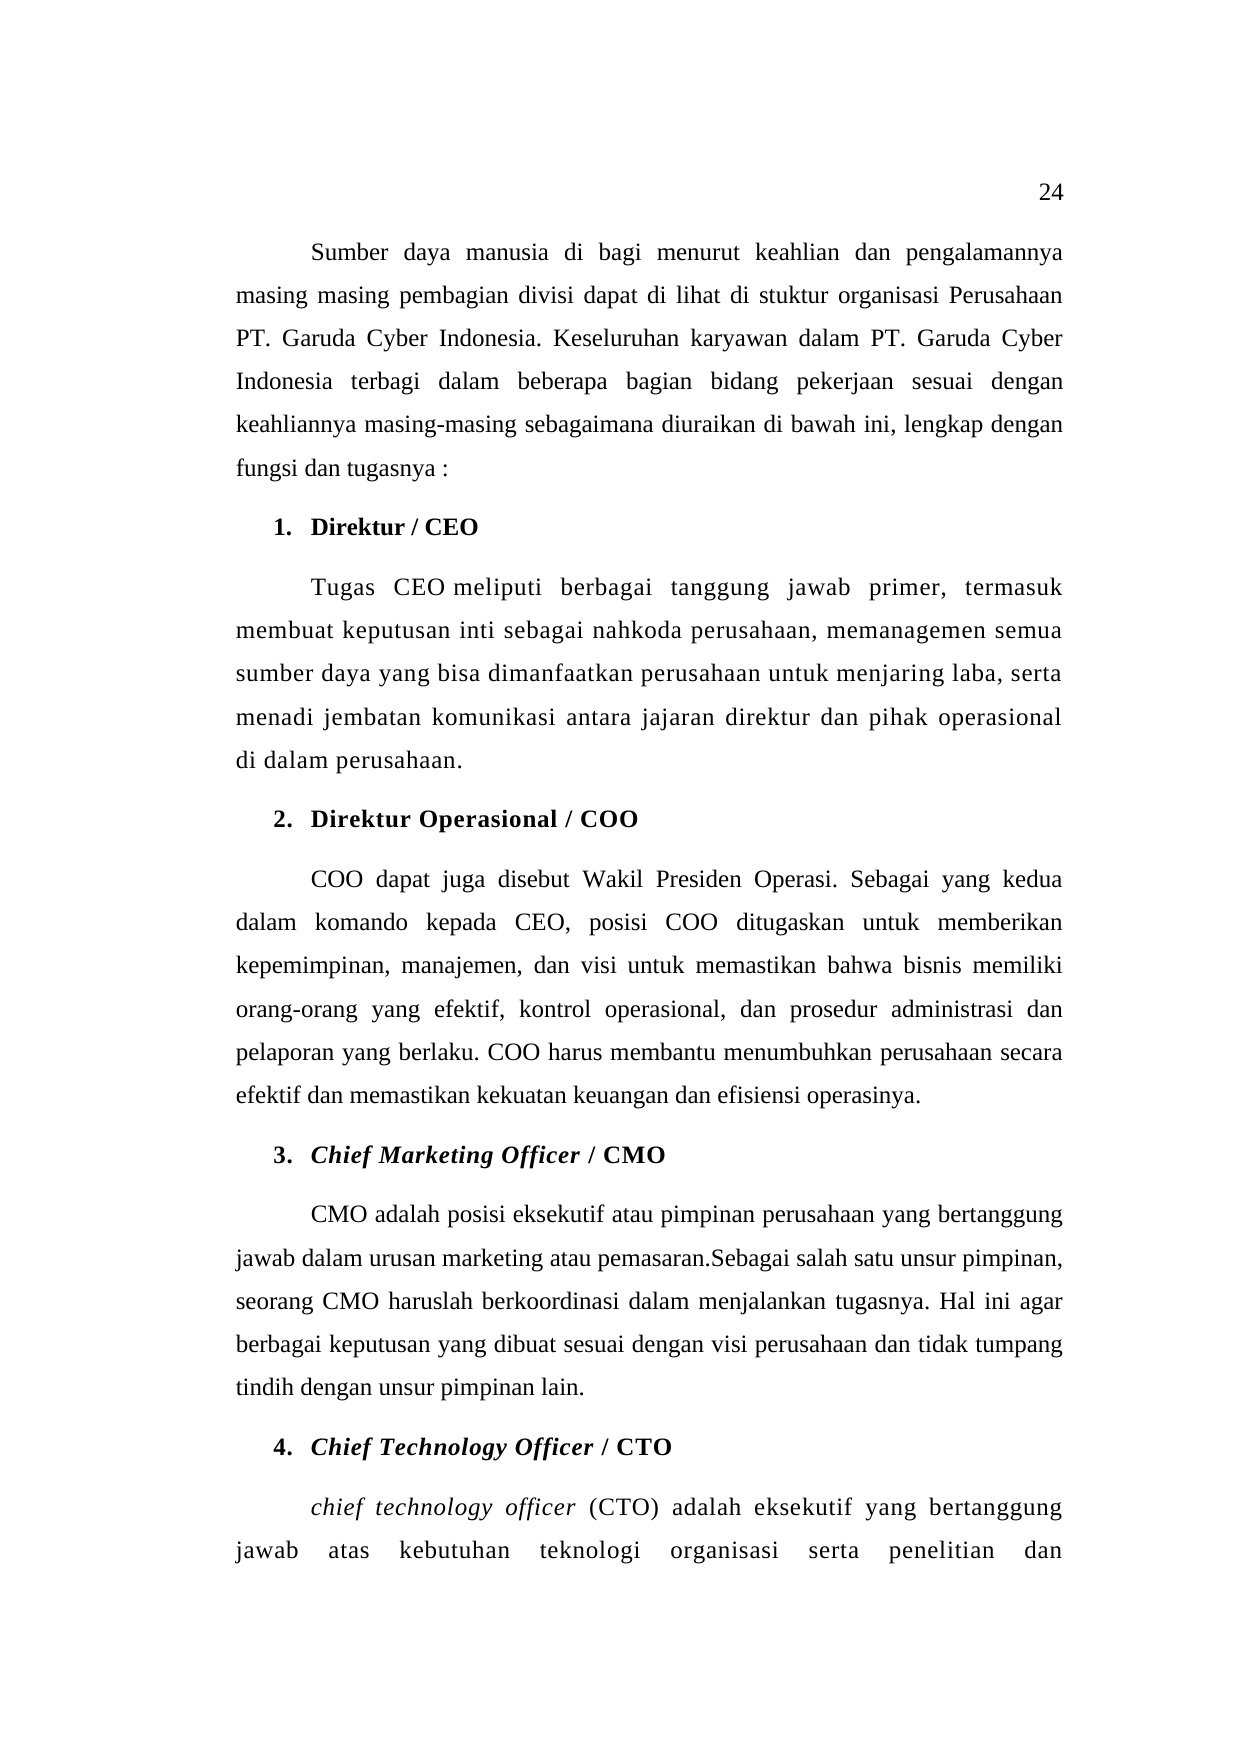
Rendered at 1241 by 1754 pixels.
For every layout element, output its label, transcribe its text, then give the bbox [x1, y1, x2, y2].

text Sumber daya manusia di bagi menurut keahlian dan pengalamannya masing masing pembagian divisi dapat di lihat di stuktur organisasi Perusahaan PT. Garuda Cyber Indonesia. Keseluruhan karyawan dalam PT. Garuda Cyber Indonesia terbagi dalam beberapa bagian bidang pekerjaan sesuai dengan keahliannya masing-masing sebagaimana diuraikan di bawah ini, lengkap dengan fungsi dan tugasnya : [236, 237, 1063, 481]
list Direktur Operasional / COO [273, 804, 1063, 833]
text Tugas CEO meliputi berbagai tanggung jawab primer, termasuk membuat keputusan inti sebagai nahkoda perusahaan, memanagemen semua sumber daya yang bisa dimanfaatkan perusahaan untuk menjaring laba, serta menadi jembatan komunikasi antara jajaran direktur dan pihak operasional di dalam perusahaan. [236, 572, 1063, 773]
text COO dapat juga disebut Wakil Presiden Operasi. Sebagai yang kedua dalam komando kepada CEO, posisi COO ditugaskan untuk memberikan kepemimpinan, manajemen, dan visi untuk memastikan bahwa bisnis memiliki orang-orang yang efektif, kontrol operasional, dan prosedur administrasi dan pelaporan yang berlaku. COO harus membantu menumbuhkan perusahaan secara efektif dan memastikan kekuatan keuangan dan efisiensi operasinya. [236, 864, 1063, 1109]
list Chief Marketing Officer / CMO [273, 1140, 1063, 1168]
text chief technology officer (CTO) adalah eksekutif yang bertanggung jawab atas kebutuhan teknologi organisasi serta penelitian dan [236, 1492, 1063, 1563]
list Chief Technology Officer / CTO [273, 1432, 1063, 1461]
list Direktur / CEO [273, 512, 1063, 541]
text CMO adalah posisi eksekutif atau pimpinan perusahaan yang bertanggung jawab dalam urusan marketing atau pemasaran.Sebagai salah satu unsur pimpinan, seorang CMO haruslah berkoordinasi dalam menjalankan tugasnya. Hal ini agar berbagai keputusan yang dibuat sesuai dengan visi perusahaan dan tidak tumpang tindih dengan unsur pimpinan lain. [236, 1199, 1063, 1401]
